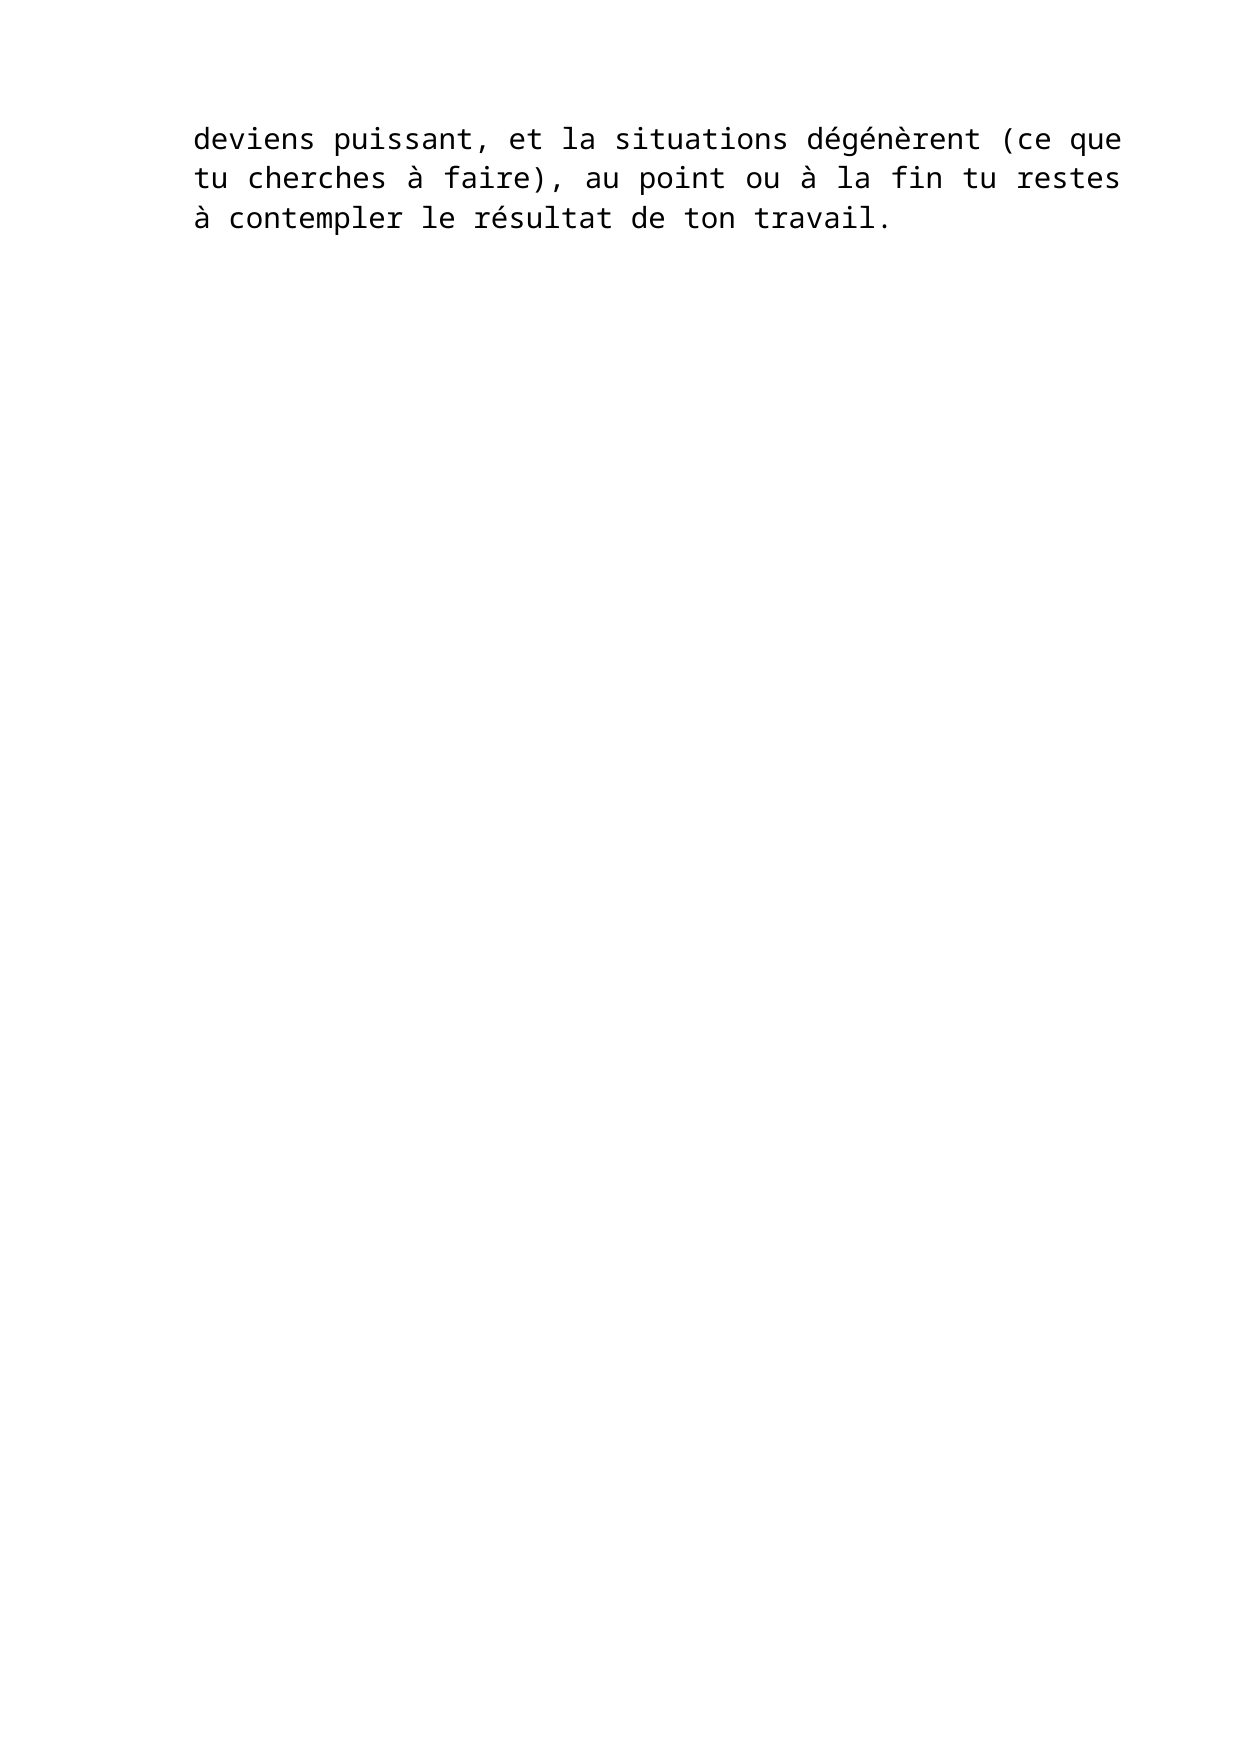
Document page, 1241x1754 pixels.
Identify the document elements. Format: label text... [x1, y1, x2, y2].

list deviens puissant, et la situations dégénèrent (ce que tu cherches à faire), au point ou à la fin tu restes à contempler le résultat de ton travail. [156, 118, 1122, 237]
